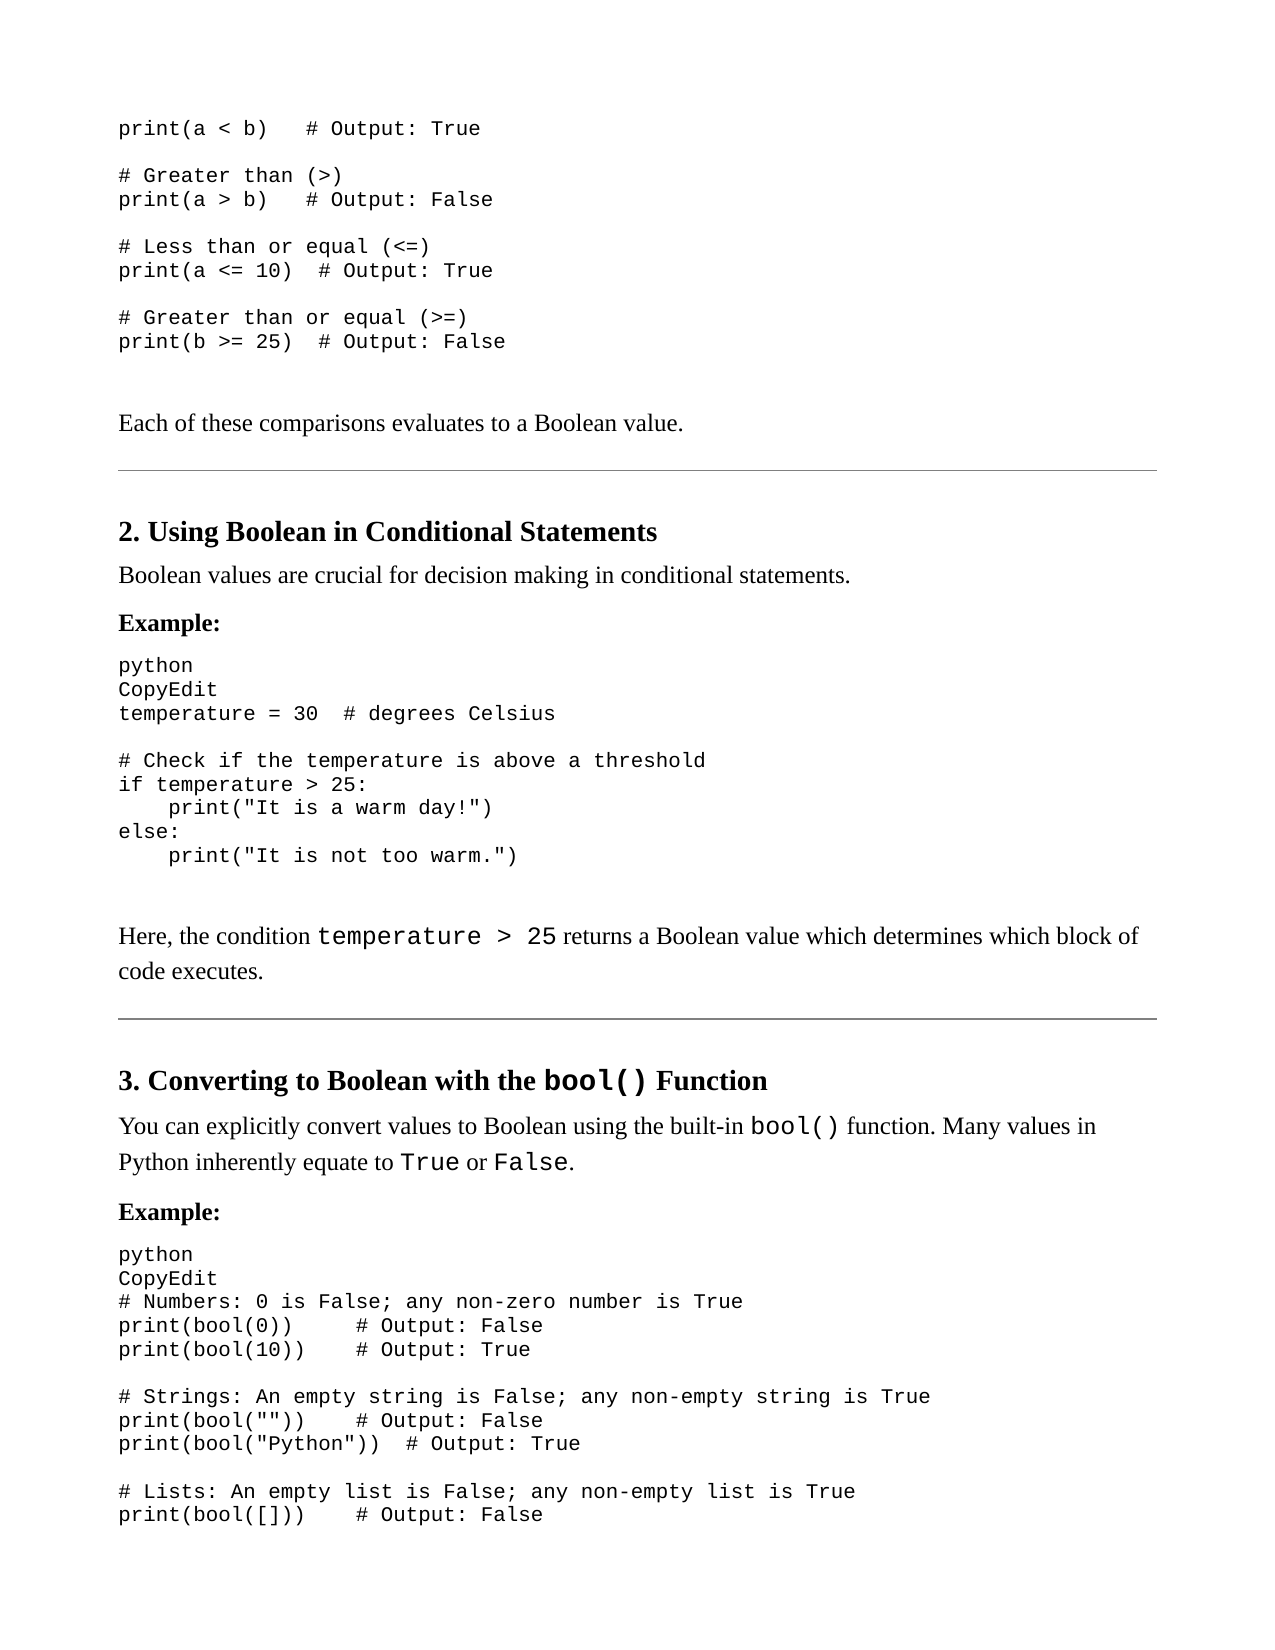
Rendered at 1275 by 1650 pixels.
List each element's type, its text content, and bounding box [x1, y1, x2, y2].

text print("It is a warm day!") [118, 797, 1157, 821]
text Example: [118, 1197, 1157, 1225]
text CopyEdit [118, 679, 1157, 703]
text print(a <= 10) # Output: True [118, 260, 1157, 284]
text print(b >= 25) # Output: False [118, 331, 1157, 354]
text python [118, 655, 1157, 679]
text Example: [118, 608, 1157, 637]
text # Lists: An empty list is False; any non-empty list is True [118, 1481, 1157, 1504]
text # Less than or equal (<=) [118, 236, 1157, 260]
text print(bool(0)) # Output: False [118, 1315, 1157, 1339]
text print(bool(10)) # Output: True [118, 1339, 1157, 1362]
text Each of these comparisons evaluates to a Boolean value. [118, 408, 1157, 436]
text temperature = 30 # degrees Celsius [118, 703, 1157, 726]
text else: [118, 821, 1157, 844]
text print(bool("Python")) # Output: True [118, 1433, 1157, 1457]
text # Greater than (>) [118, 165, 1157, 189]
text print("It is not too warm.") [118, 844, 1157, 868]
text Boolean values are crucial for decision making in conditional statements. [118, 560, 1157, 589]
text python [118, 1244, 1157, 1268]
text # Numbers: 0 is False; any non-zero number is True [118, 1291, 1157, 1315]
text print(a > b) # Output: False [118, 189, 1157, 213]
text print(a < b) # Output: True [118, 118, 1157, 142]
subtitle 3. Converting to Boolean with the bool() Function [118, 1063, 1157, 1099]
text Here, the condition temperature > 25 returns a Boolean value which determines which block of code executes. [118, 921, 1157, 985]
text print(bool([])) # Output: False [118, 1504, 1157, 1528]
text # Greater than or equal (>=) [118, 307, 1157, 331]
text if temperature > 25: [118, 774, 1157, 797]
text # Strings: An empty string is False; any non-empty string is True [118, 1386, 1157, 1410]
text You can explicitly convert values to Boolean using the built-in bool() function. Many values in Python inherently equate to True or False. [118, 1111, 1157, 1177]
subtitle 2. Using Boolean in Conditional Statements [118, 514, 1157, 548]
text print(bool("")) # Output: False [118, 1410, 1157, 1433]
text # Check if the temperature is above a threshold [118, 750, 1157, 774]
text CopyEdit [118, 1268, 1157, 1291]
